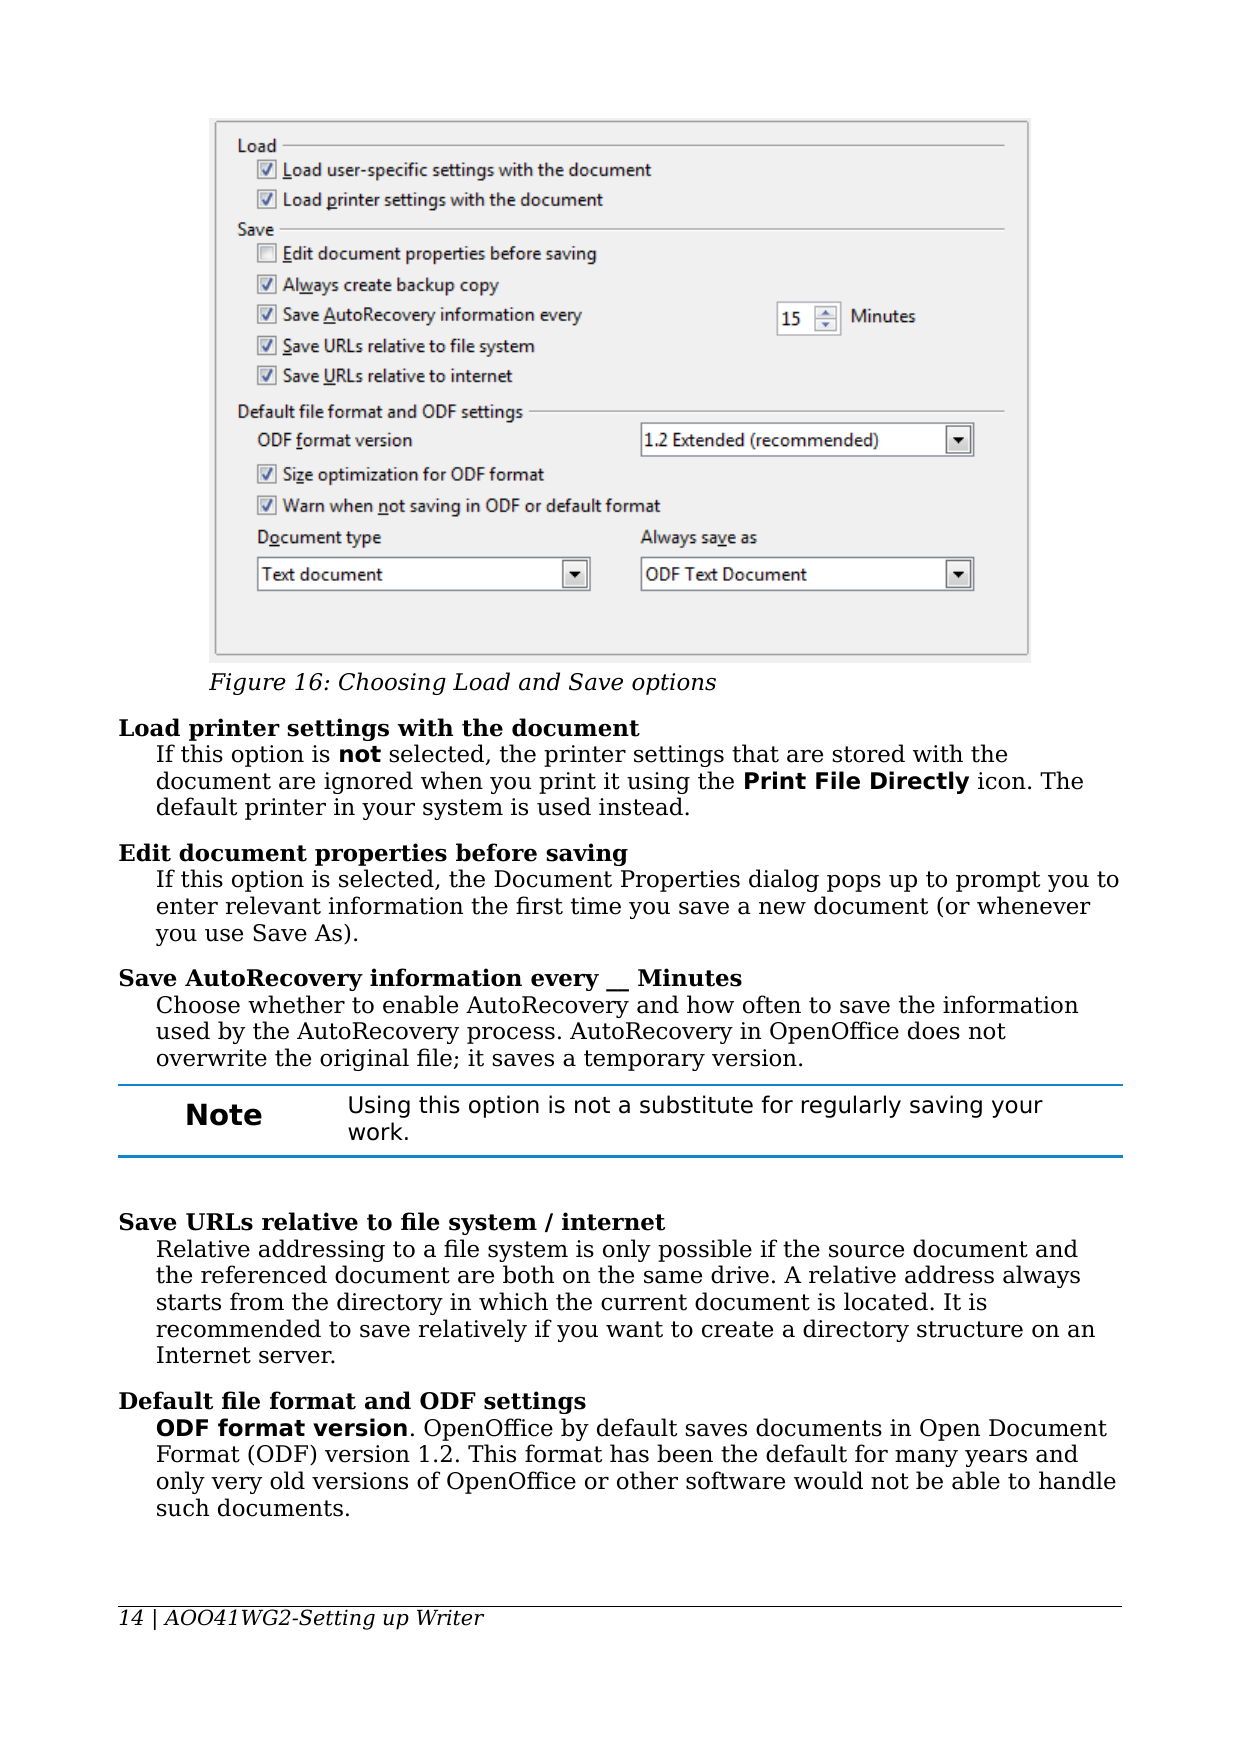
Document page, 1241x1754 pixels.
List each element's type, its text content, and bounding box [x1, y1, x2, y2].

text Figure 16: Choosing Load and Save options [209, 669, 1031, 696]
text If this option is selected, the Document Properties dialog pops up to prompt you to enter relevant information the first time you save a new document (or whenever you use Save As). [156, 867, 1122, 947]
text Default file format and ODF settings [118, 1388, 1122, 1415]
text ODF format version. OpenOffice by default saves documents in Open Document Format (ODF) version 1.2. This format has been the default for many years and only very old versions of OpenOffice or other software would not be able to handle such documents. [156, 1415, 1122, 1521]
text If this option is not selected, the printer settings that are stored with the document are ignored when you print it using the Print File Directly icon. The default printer in your system is used instead. [156, 741, 1122, 821]
picture [209, 118, 1032, 663]
table_header Note [118, 1086, 329, 1155]
text Edit document properties before saving [118, 840, 1122, 867]
text Save URLs relative to file system / internet [118, 1209, 1122, 1236]
text Choose whether to enable AutoRecovery and how often to save the information used by the AutoRecovery process. AutoRecovery in OpenOffice does not overwrite the original file; it saves a temporary version. [156, 992, 1122, 1072]
text Relative addressing to a file system is only possible if the source document and the referenced document are both on the same drive. A relative address always starts from the directory in which the current document is located. It is recommended to save relatively if you want to create a directory structure on an Internet server. [156, 1236, 1122, 1369]
text Load printer settings with the document [118, 714, 1122, 741]
table_header Using this option is not a substitute for regularly saving your work. [329, 1086, 1123, 1155]
text Save AutoRecovery information every __ Minutes [118, 965, 1122, 992]
